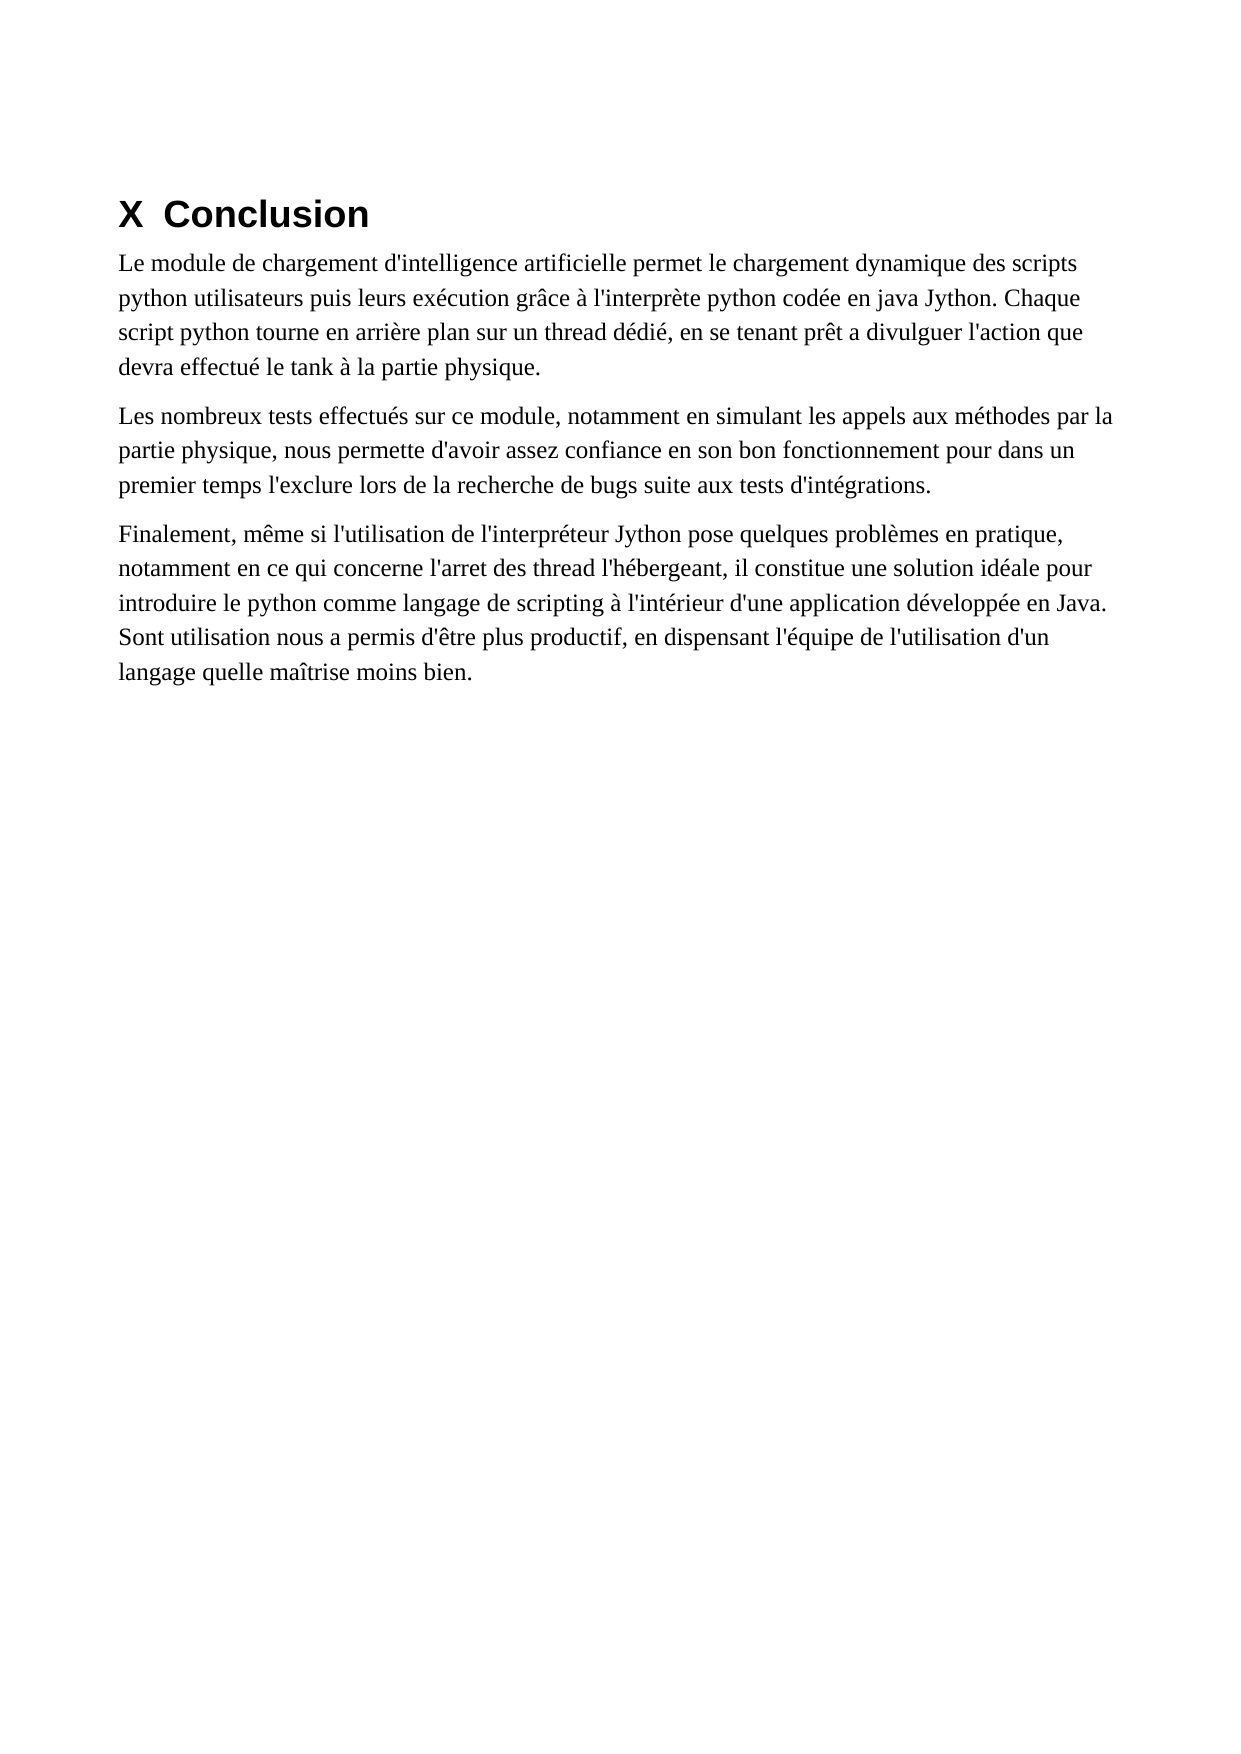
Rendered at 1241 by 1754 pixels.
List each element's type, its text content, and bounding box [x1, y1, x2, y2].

text Le module de chargement d'intelligence artificielle permet le chargement dynamique des scripts python utilisateurs puis leurs exécution grâce à l'interprète python codée en java Jython. Chaque script python tourne en arrière plan sur un thread dédié, en se tenant prêt a divulguer l'action que devra effectué le tank à la partie physique. [118, 248, 1122, 381]
text Les nombreux tests effectués sur ce module, notamment en simulant les appels aux méthodes par la partie physique, nous permette d'avoir assez confiance en son bon fonctionnement pour dans un premier temps l'exclure lors de la recherche de bugs suite aux tests d'intégrations. [118, 401, 1122, 498]
text Finalement, même si l'utilisation de l'interpréteur Jython pose quelques problèmes en pratique, notamment en ce qui concerne l'arret des thread l'hébergeant, il constitue une solution idéale pour introduire le python comme langage de scripting à l'intérieur d'une application développée en Java. Sont utilisation nous a permis d'être plus productif, en dispensant l'équipe de l'utilisation d'un langage quelle maîtrise moins bien. [118, 519, 1122, 686]
subtitle Conclusion [118, 192, 1122, 236]
